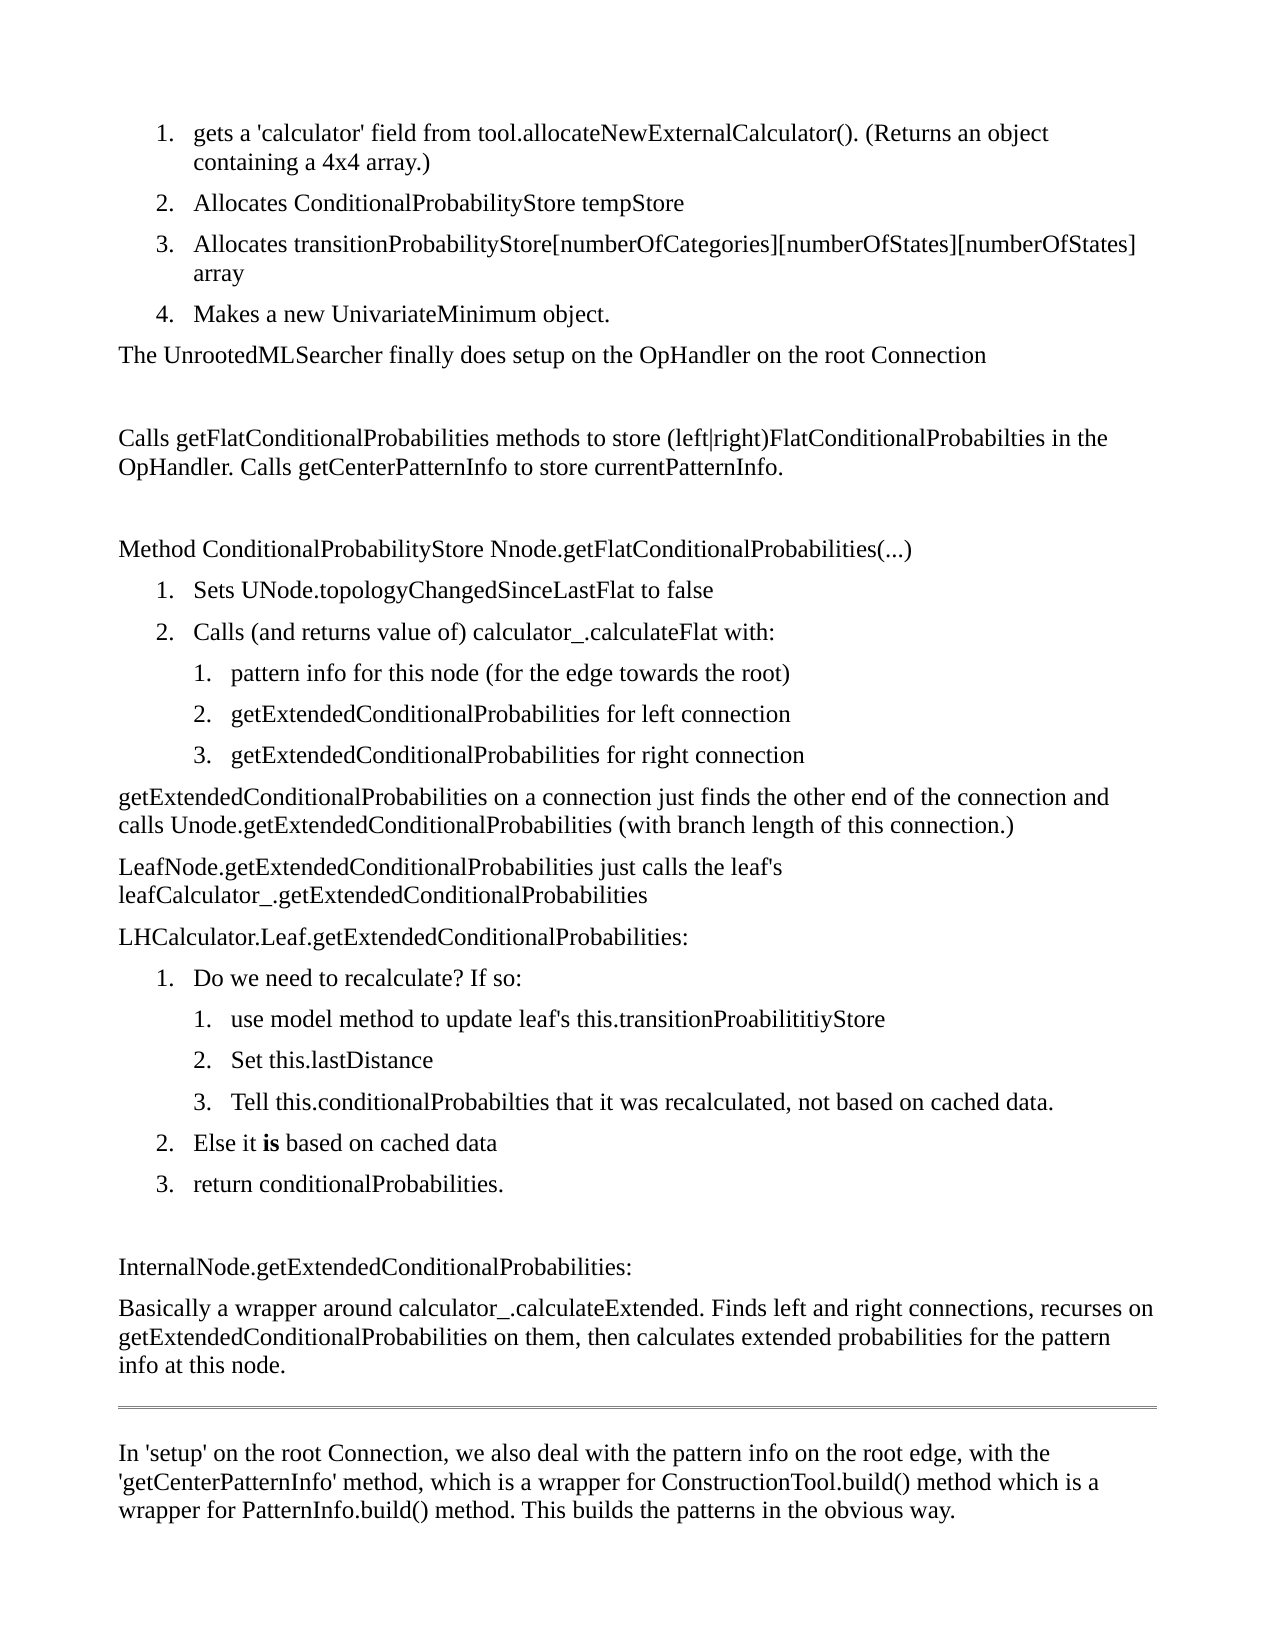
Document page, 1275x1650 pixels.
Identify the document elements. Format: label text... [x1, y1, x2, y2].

text LeafNode.getExtendedConditionalProbabilities just calls the leaf's leafCalculator_.getExtendedConditionalProbabilities [118, 852, 1157, 909]
list return conditionalProbabilities. [156, 1169, 1157, 1198]
list getExtendedConditionalProbabilities for right connection [193, 741, 1157, 769]
text In 'setup' on the root Connection, we also deal with the pattern info on the root edge, with the 'getCenterPatternInfo' method, which is a wrapper for ConstructionTool.build() method which is a wrapper for PatternInfo.build() method. This builds the patterns in the obvious way. [118, 1438, 1157, 1524]
text Method ConditionalProbabilityStore Nnode.getFlatConditionalProbabilities(...) [118, 534, 1157, 563]
list getExtendedConditionalProbabilities for left connection [193, 699, 1157, 728]
list pattern info for this node (for the edge towards the root) [193, 658, 1157, 687]
list Do we need to recalculate? If so: [156, 963, 1157, 992]
list Set this.lastDistance [193, 1046, 1157, 1074]
text InternalNode.getExtendedConditionalProbabilities: [118, 1252, 1157, 1281]
list Calls (and returns value of) calculator_.calculateFlat with: [156, 617, 1157, 646]
text LHCalculator.Leaf.getExtendedConditionalProbabilities: [118, 922, 1157, 951]
text Basically a wrapper around calculator_.calculateExtended. Finds left and right connections, recurses on getExtendedConditionalProbabilities on them, then calculates extended probabilities for the pattern info at this node. [118, 1293, 1157, 1379]
list Allocates transitionProbabilityStore[numberOfCategories][numberOfStates][numberOfStates] array [156, 229, 1157, 287]
list Makes a new UnivariateMinimum object. [156, 299, 1157, 328]
list use model method to update leaf's this.transitionProabilititiyStore [193, 1004, 1157, 1033]
text getExtendedConditionalProbabilities on a connection just finds the other end of the connection and calls Unode.getExtendedConditionalProbabilities (with branch length of this connection.) [118, 782, 1157, 839]
list gets a 'calculator' field from tool.allocateNewExternalCalculator(). (Returns an object containing a 4x4 array.) [156, 118, 1157, 176]
text The UnrootedMLSearcher finally does setup on the OpHandler on the root Connection [118, 341, 1157, 369]
list Sets UNode.topologyChangedSinceLastFlat to false [156, 576, 1157, 604]
list Else it is based on cached data [156, 1128, 1157, 1157]
list Tell this.conditionalProbabilties that it was recalculated, not based on cached data. [193, 1087, 1157, 1116]
text Calls getFlatConditionalProbabilities methods to store (left|right)FlatConditionalProbabilties in the OpHandler. Calls getCenterPatternInfo to store currentPatternInfo. [118, 423, 1157, 481]
list Allocates ConditionalProbabilityStore tempStore [156, 188, 1157, 217]
